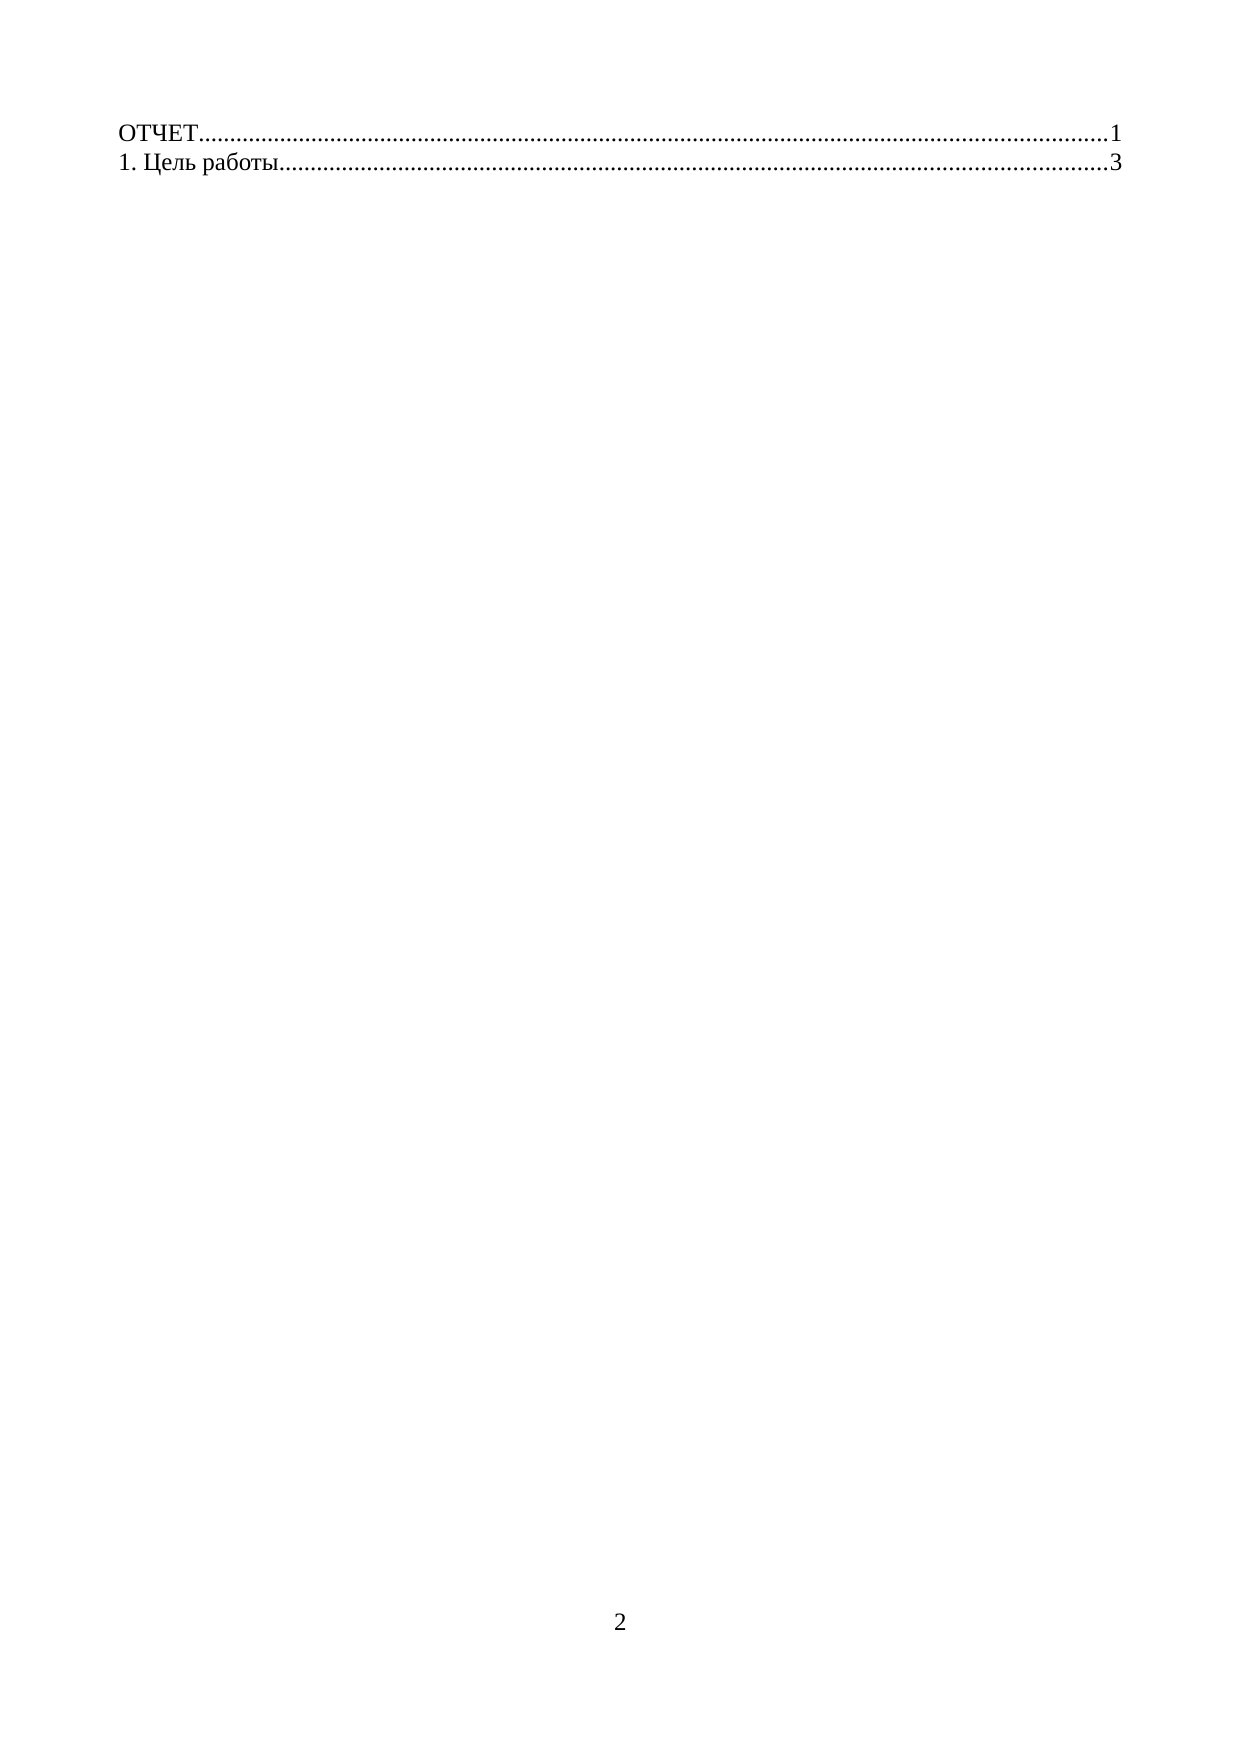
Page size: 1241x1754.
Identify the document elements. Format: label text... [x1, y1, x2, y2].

text ОТЧЕТ 1 [118, 118, 1122, 147]
text 1. Цель работы 3 [118, 147, 1122, 176]
